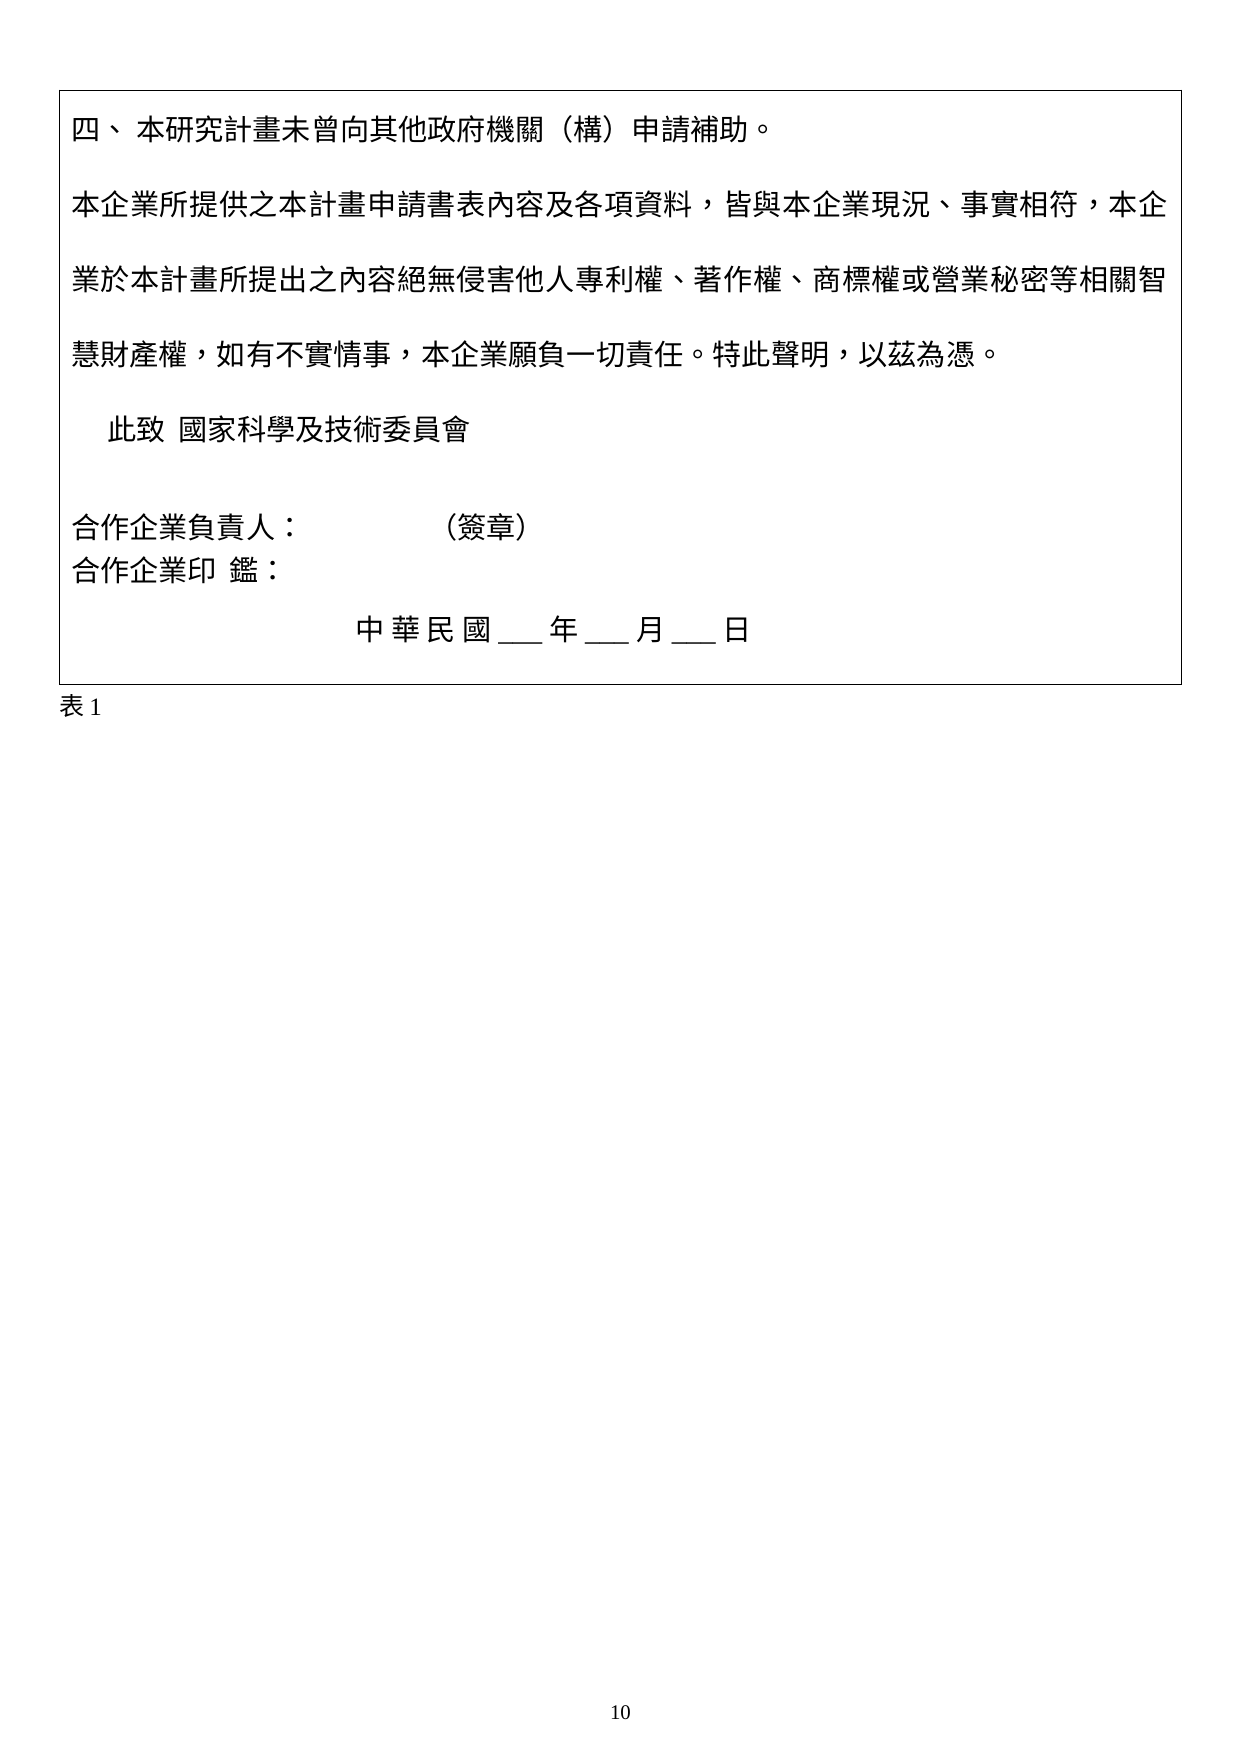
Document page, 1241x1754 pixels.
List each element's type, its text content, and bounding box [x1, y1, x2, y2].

text 表1 [59, 685, 1181, 723]
table_header 本企業（名稱：__________________________________）參與智慧醫療產學聯盟計畫(數位健康領域)（名稱：____________________________，總計畫主持人：____________），並遵守下列事項： 本企業與(總)計畫主持人等合作，全程參與本研究計畫，並保證支付本研究計畫合作企業配合經費新臺幣__________元（不得少於案件總經費之50％），經費配置表如下： 金額單位：新臺幣元 申請智慧醫療產學聯盟計畫(數位健康領域)者，本企業同意配合下列事項： 如計畫獲得補助執行，本企業同意提供具體資料證明自行投入研發經費之支出數額。 本企業同意由財團法人台灣中小企業聯合輔導基金會向財團法人金融聯合徵信中心、台灣票據交換所查詢本公司及負責人等往來金融機構債票信資料。 本企業保證公司負責人及經理人未具有大陸地區人民來臺投資許可辦法第三條所稱之投資人身分。(「大陸地區人民來臺投資許可辦法」第三條所稱投資人，指大陸地區人民、法人、團體、其他機構或其於第三地區投資之公司，依規定在臺灣地區從事投資行為者。) 本研究計畫未曾向其他政府機關（構）申請補助。 本企業所提供之本計畫申請書表內容及各項資料，皆與本企業現況、事實相符，本企業於本計畫所提出之內容絕無侵害他人專利權、著作權、商標權或營業秘密等相關智慧財產權，如有不實情事，本企業願負一切責任。特此聲明，以茲為憑。 此致 國家科學及技術委員會 合作企業負責人： （簽章） 合作企業印 鑑： 中 華 民 國 ___ 年 ___ 月 ___ 日 [60, 91, 1181, 684]
